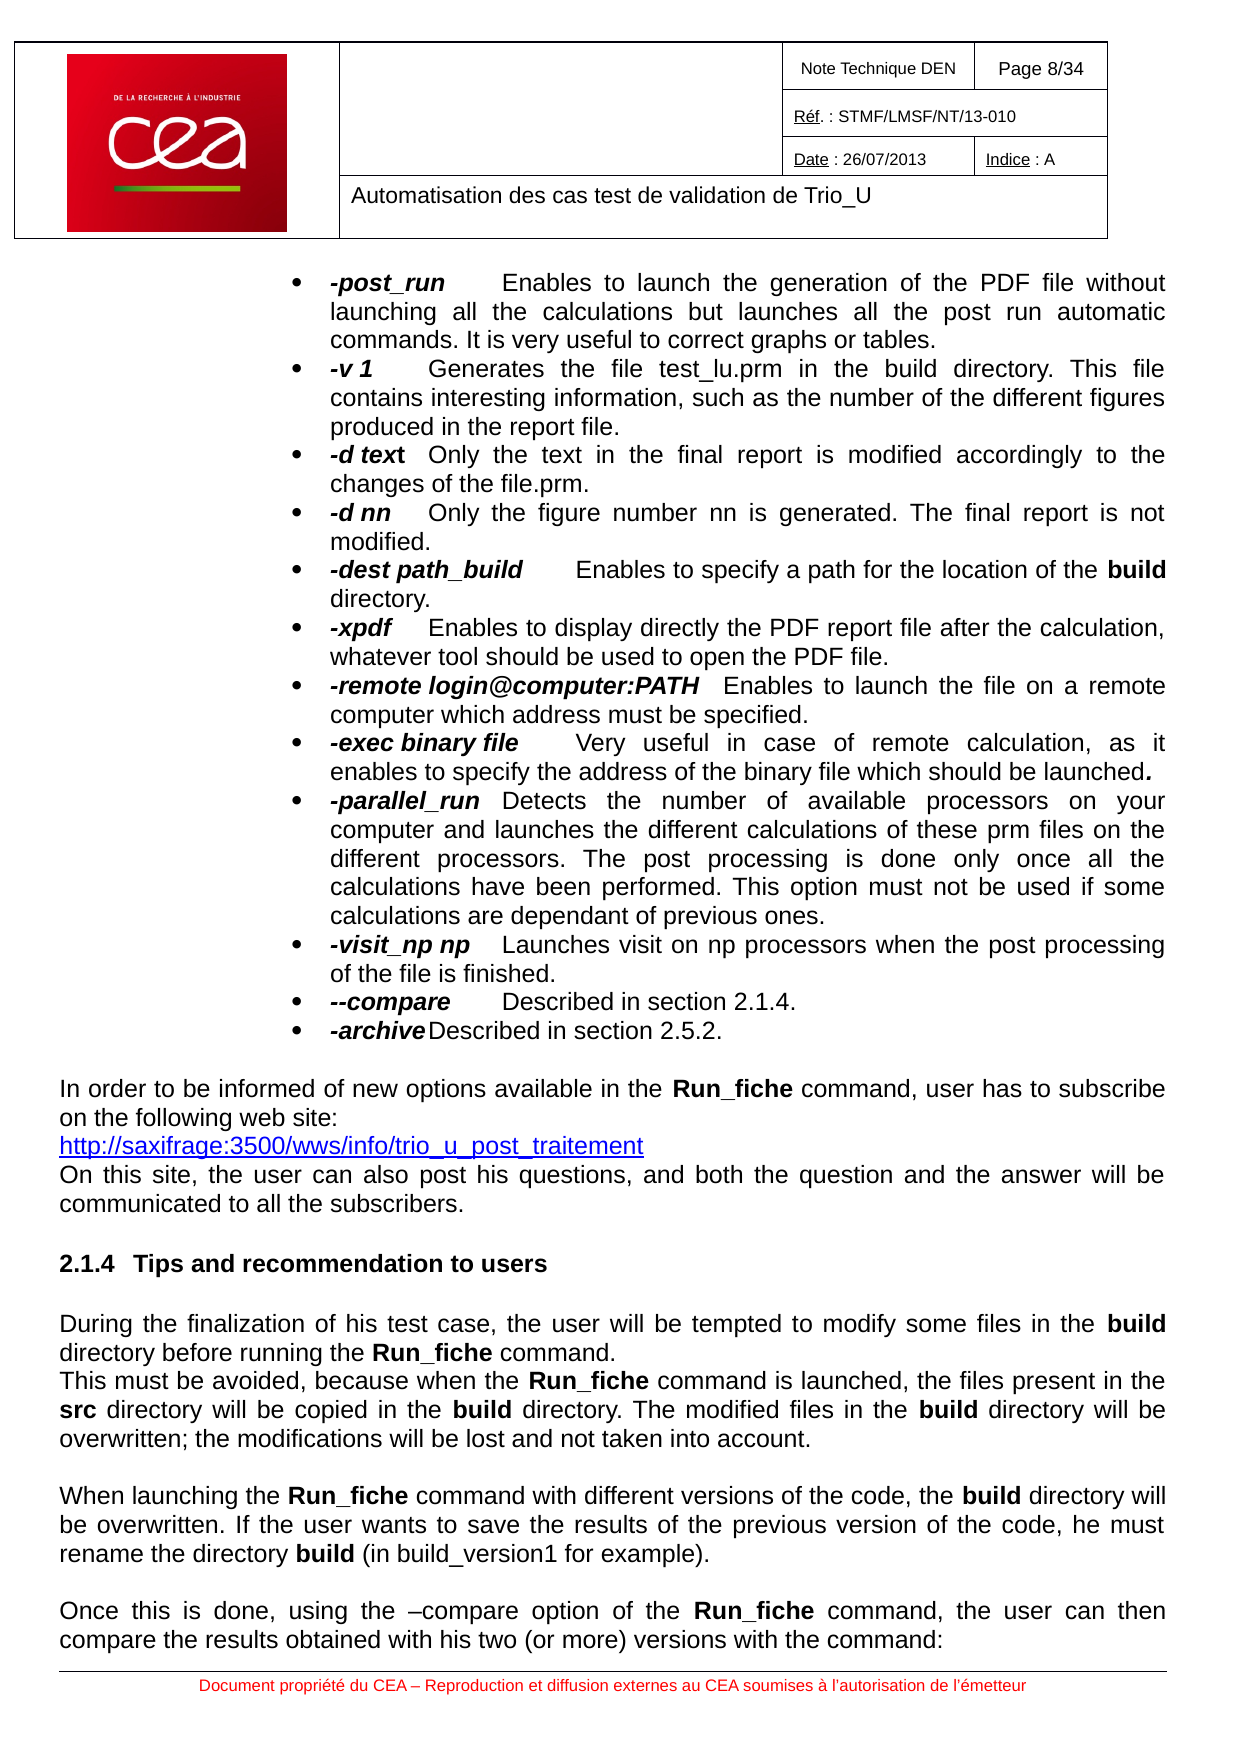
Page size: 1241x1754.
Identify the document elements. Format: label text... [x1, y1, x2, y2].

text During the finalization of his test case, the user will be tempted to modify some files in the build directory before running the Run_fiche command. [59, 1309, 1167, 1366]
list -parallel_run Detects the number of available processors on your computer and launches the different calculations of these prm files on the different processors. The post processing is done only once all the calculations have been performed. This option must not be used if some calculations are dependant of previous ones. [292, 786, 1167, 930]
list -d text Only the text in the final report is modified accordingly to the changes of the file.prm. [292, 440, 1167, 498]
text http://saxifrage:3500/wws/info/trio_u_post_traitement [59, 1131, 1167, 1160]
list -v 1 Generates the file test_lu.prm in the build directory. This file contains interesting information, such as the number of the different figures produced in the report file. [292, 354, 1167, 440]
list -xpdf Enables to display directly the PDF report file after the calculation, whatever tool should be used to open the PDF file. [292, 613, 1167, 671]
text On this site, the user can also post his questions, and both the question and the answer will be communicated to all the subscribers. [59, 1160, 1167, 1218]
subtitle Tips and recommendation to users [59, 1249, 1167, 1278]
list -dest path_build Enables to specify a path for the location of the build directory. [292, 556, 1167, 613]
text This must be avoided, because when the Run_fiche command is launched, the files present in the src directory will be copied in the build directory. The modified files in the build directory will be overwritten; the modifications will be lost and not taken into account. [59, 1366, 1167, 1453]
text When launching the Run_fiche command with different versions of the code, the build directory will be overwritten. If the user wants to save the results of the previous version of the code, he must rename the directory build (in build_version1 for example). [59, 1481, 1167, 1568]
list --compare Described in section 2.1.4. [292, 987, 1167, 1016]
text In order to be informed of new options available in the Run_fiche command, user has to subscribe on the following web site: [59, 1074, 1167, 1131]
list -d nn Only the figure number nn is generated. The final report is not modified. [292, 498, 1167, 556]
picture [67, 54, 287, 232]
list -exec binary file Very useful in case of remote calculation, as it enables to specify the address of the binary file which should be launched. [292, 728, 1167, 786]
list -archive Described in section 2.5.2. [292, 1016, 1167, 1045]
text Once this is done, using the –compare option of the Run_fiche command, the user can then compare the results obtained with his two (or more) versions with the command: [59, 1596, 1167, 1654]
list -remote login@computer:PATH Enables to launch the file on a remote computer which address must be specified. [292, 671, 1167, 728]
list -post_run Enables to launch the generation of the PDF file without launching all the calculations but launches all the post run automatic commands. It is very useful to correct graphs or tables. [292, 268, 1167, 354]
list -visit_np np Launches visit on np processors when the post processing of the file is finished. [292, 930, 1167, 987]
